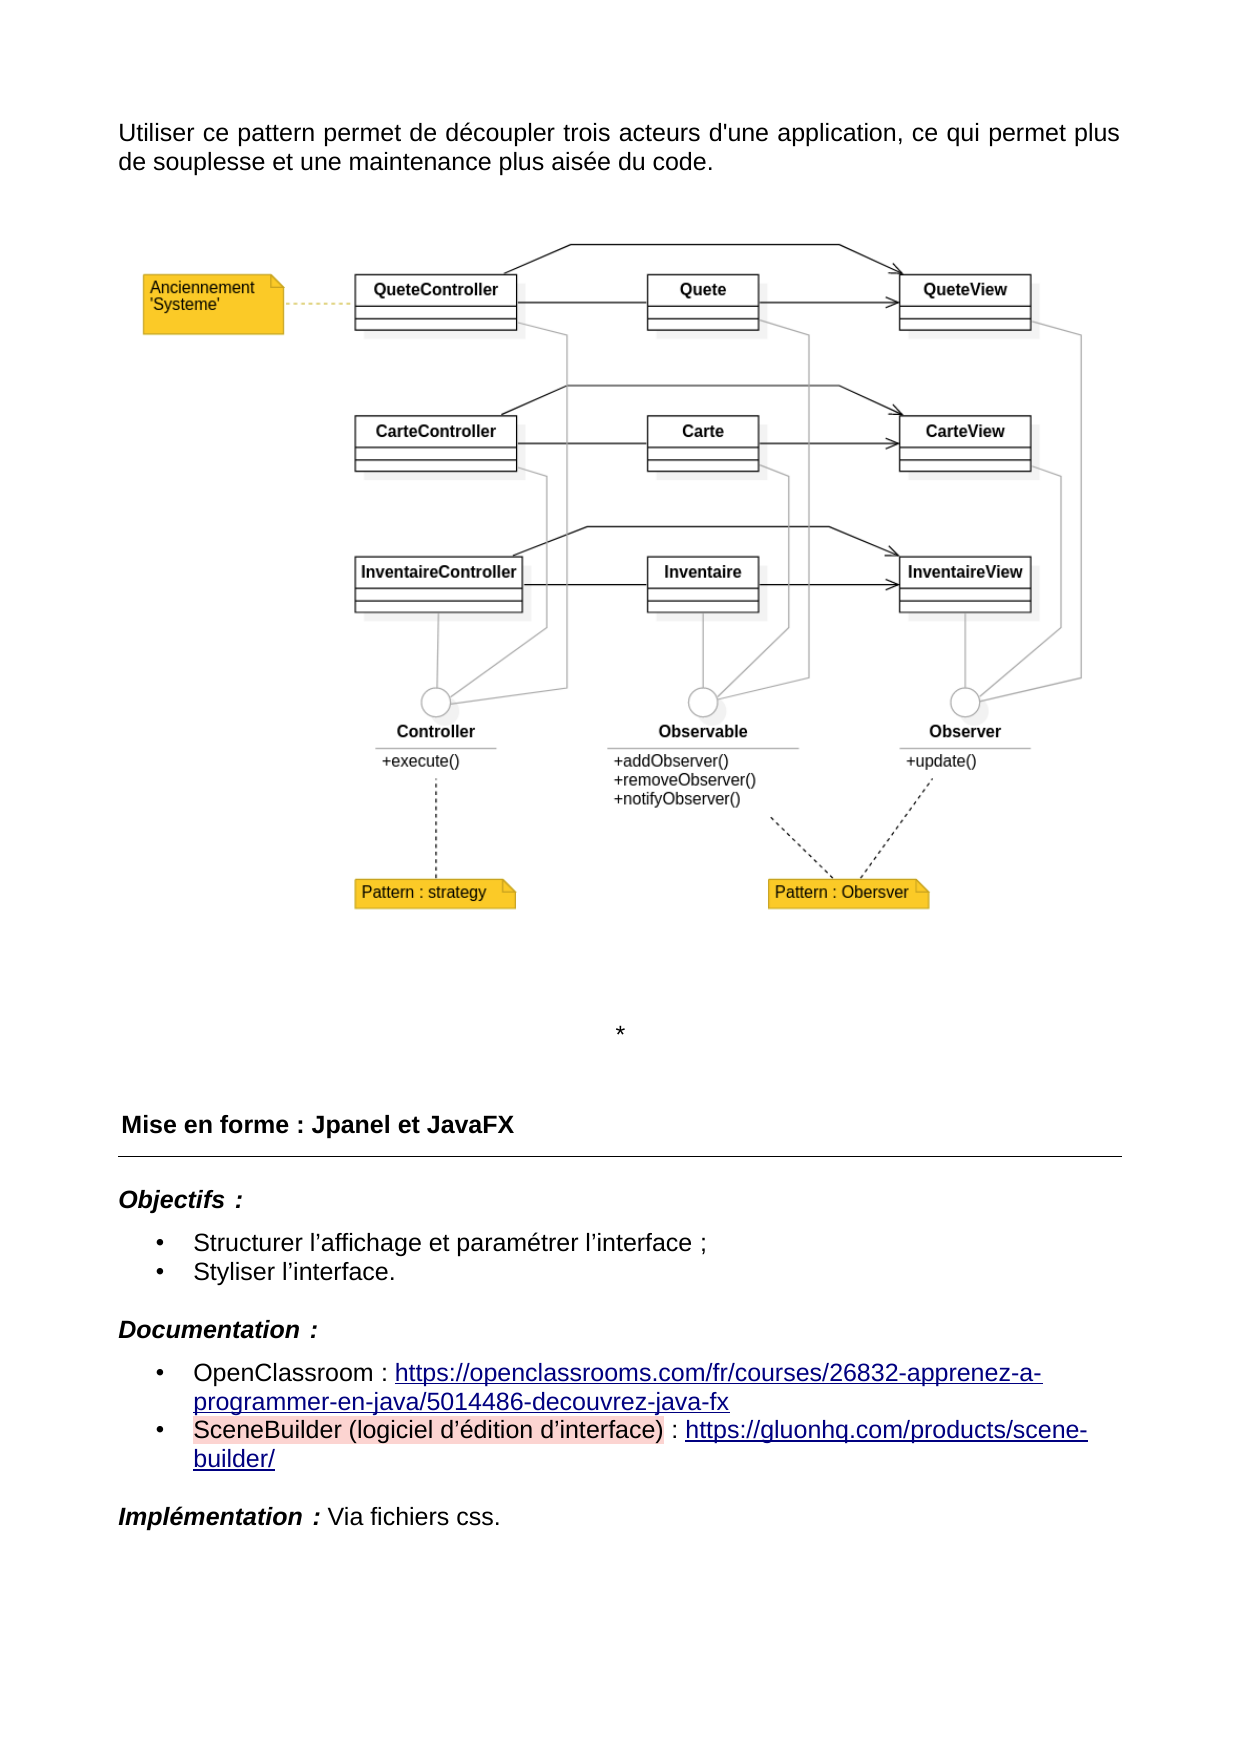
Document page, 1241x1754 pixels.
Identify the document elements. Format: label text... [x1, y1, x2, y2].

text Implémentation : Via fichiers css. [118, 1502, 1122, 1531]
text * [118, 1020, 1122, 1049]
text Objectifs : [118, 1185, 1122, 1214]
text Documentation : [118, 1315, 1122, 1343]
picture [118, 204, 1123, 963]
list Structurer l’affichage et paramétrer l’interface ; [156, 1228, 1122, 1257]
text Utiliser ce pattern permet de découpler trois acteurs d'une application, ce qui permet plus de souplesse et une maintenance plus aisée du code. [118, 118, 1122, 176]
text Mise en forme : Jpanel et JavaFX [118, 1107, 1122, 1156]
list OpenClassroom : https://openclassrooms.com/fr/courses/26832-apprenez-a-programmer-en-java/5014486-decouvrez-java-fx [156, 1358, 1122, 1416]
list SceneBuilder (logiciel d’édition d’interface) : https://gluonhq.com/products/scene-builder/ [156, 1416, 1122, 1473]
list Styliser l’interface. [156, 1257, 1122, 1286]
